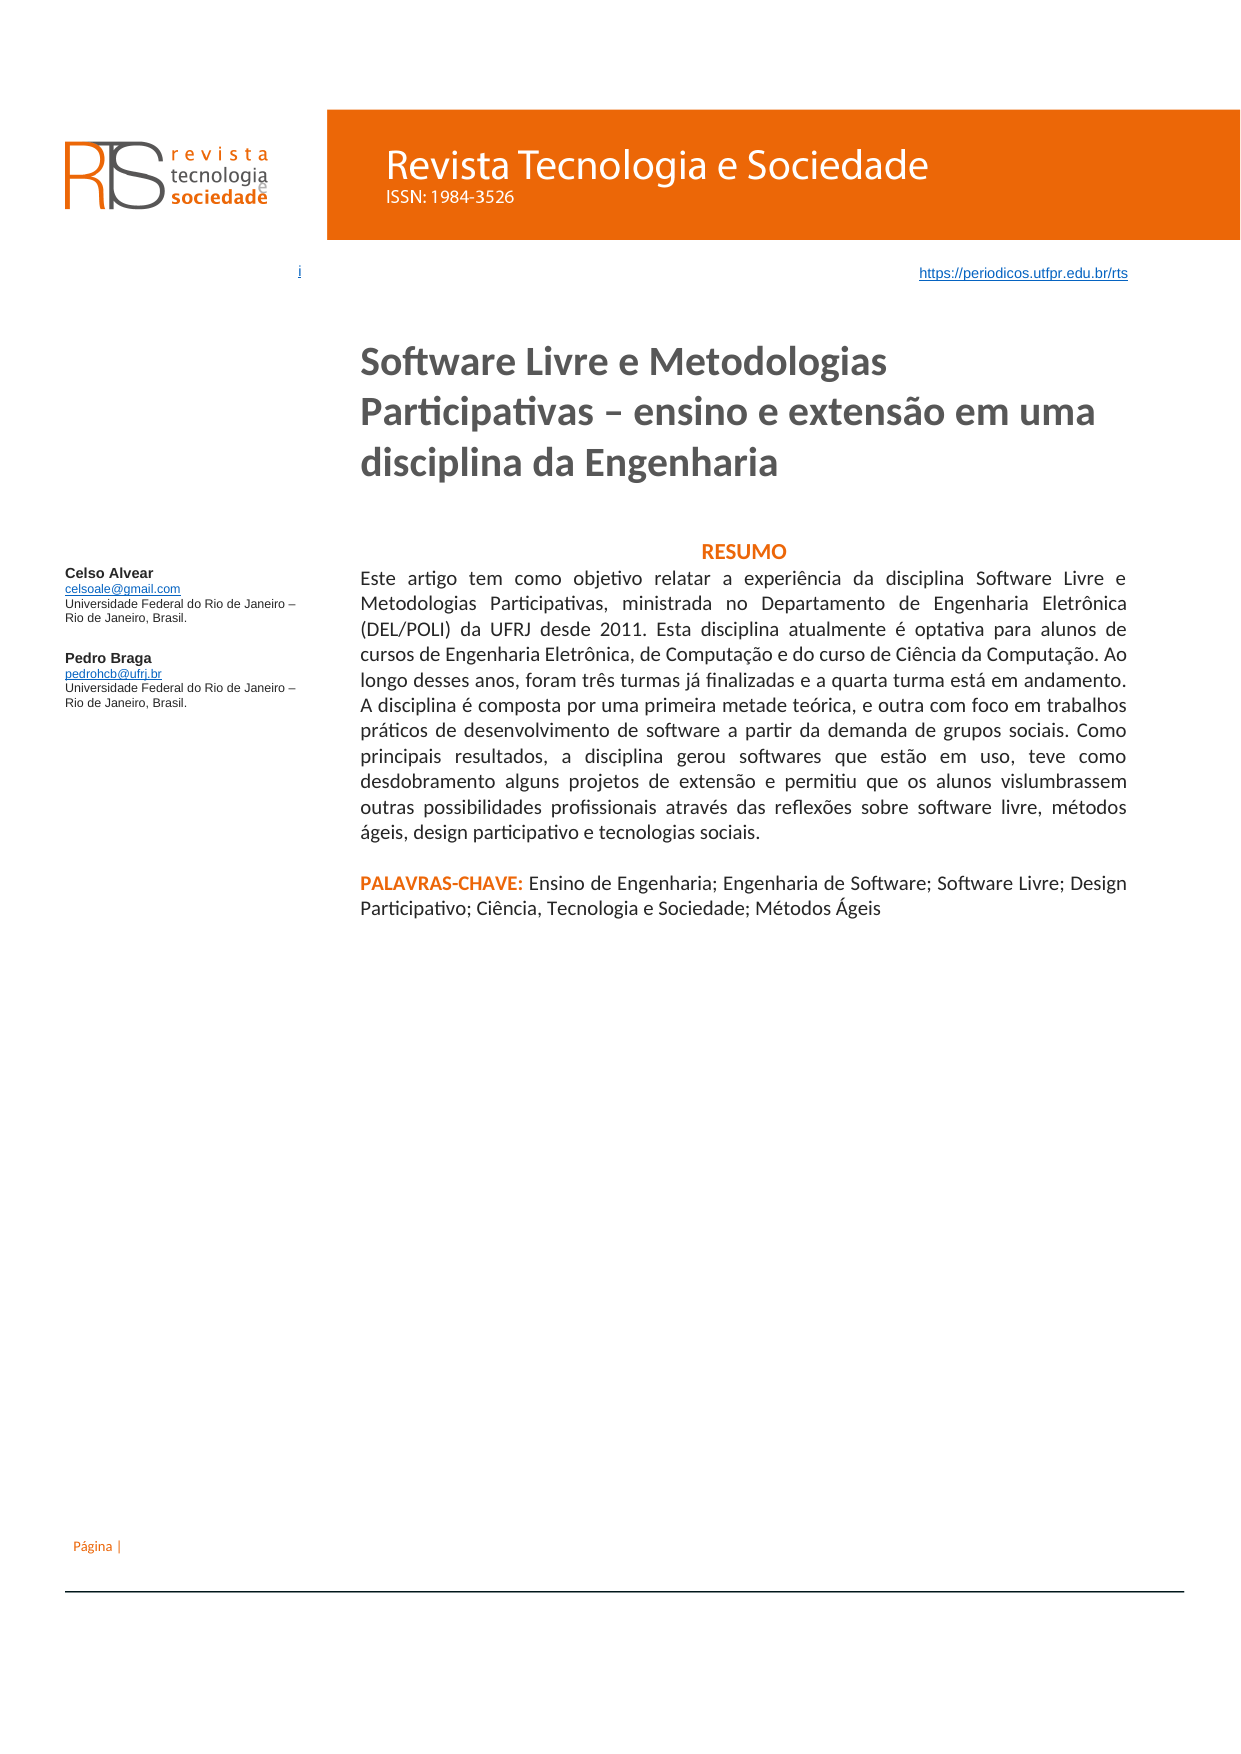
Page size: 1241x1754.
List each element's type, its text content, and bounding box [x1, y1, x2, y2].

table_header i [65, 263, 301, 284]
table_cell Software Livre e Metodologias Participativas – ensino e extensão em uma disciplina da Engenharia RESUMO [360, 285, 1128, 565]
table_header [301, 263, 360, 284]
table_header https://periodicos.utfpr.edu.br/rts [360, 263, 1128, 284]
picture [65, 0, 1241, 262]
table_cell [301, 285, 360, 565]
table_cell Celso Alvear celsoale@gmail.com Universidade Federal do Rio de Janeiro – Rio de Janeiro, Brasil. Pedro Braga pedrohcb@ufrj.br Universidade Federal do Rio de Janeiro – Rio de Janeiro, Brasil. [65, 565, 301, 1291]
table_cell Este artigo tem como objetivo relatar a experiência da disciplina Software Livre e Metodologias Participativas, ministrada no Departamento de Engenharia Eletrônica (DEL/POLI) da UFRJ desde 2011. Esta disciplina atualmente é optativa para alunos de cursos de Engenharia Eletrônica, de Computação e do curso de Ciência da Computação. Ao longo desses anos, foram três turmas já finalizadas e a quarta turma está em andamento. A disciplina é composta por uma primeira metade teórica, e outra com foco em trabalhos práticos de desenvolvimento de software a partir da demanda de grupos sociais. Como principais resultados, a disciplina gerou softwares que estão em uso, teve como desdobramento alguns projetos de extensão e permitiu que os alunos vislumbrassem outras possibilidades profissionais através das reflexões sobre software livre, métodos ágeis, design participativo e tecnologias sociais. PALAVRAS-CHAVE: Ensino de Engenharia; Engenharia de Software; Software Livre; Design Participativo; Ciência, Tecnologia e Sociedade; Métodos Ágeis [360, 565, 1128, 1291]
table_cell [65, 285, 301, 565]
table_cell [301, 565, 360, 1291]
picture [65, 1591, 1241, 1596]
